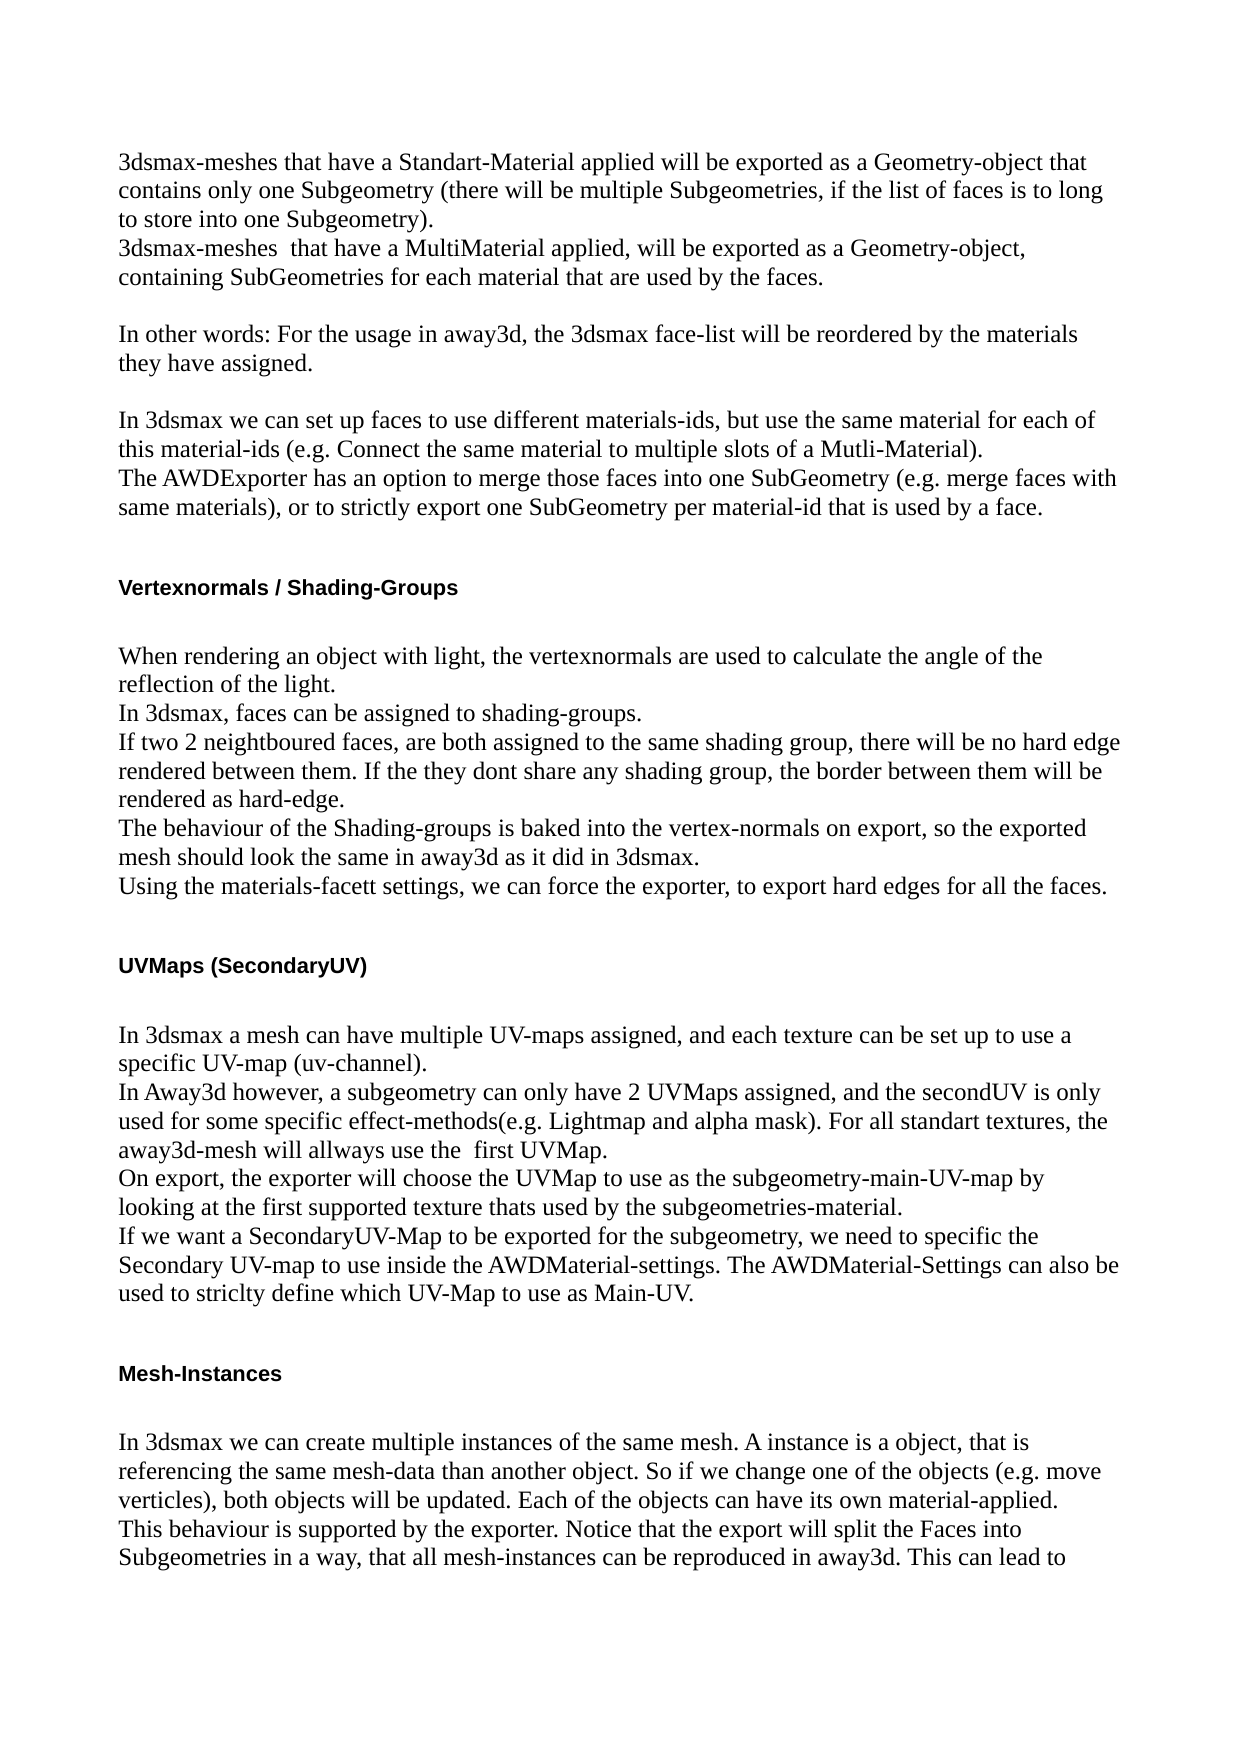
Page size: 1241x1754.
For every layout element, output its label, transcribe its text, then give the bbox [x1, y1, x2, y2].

subtitle Vertexnormals / Shading-Groups [118, 574, 1122, 599]
text On export, the exporter will choose the UVMap to use as the subgeometry-main-UV-map by looking at the first supported texture thats used by the subgeometries-material. [118, 1163, 1122, 1221]
text Using the materials-facett settings, we can force the exporter, to export hard edges for all the faces. [118, 871, 1122, 899]
text 3dsmax-meshes that have a MultiMaterial applied, will be exported as a Geometry-object, containing SubGeometries for each material that are used by the faces. [118, 233, 1122, 291]
text In 3dsmax, faces can be assigned to shading-groups. [118, 698, 1122, 727]
text The AWDExporter has an option to merge those faces into one SubGeometry (e.g. merge faces with same materials), or to strictly export one SubGeometry per material-id that is used by a face. [118, 463, 1122, 521]
subtitle Mesh-Instances [118, 1361, 1122, 1386]
text If we want a SecondaryUV-Map to be exported for the subgeometry, we need to specific the Secondary UV-map to use inside the AWDMaterial-settings. The AWDMaterial-Settings can also be used to striclty define which UV-Map to use as Main-UV. [118, 1221, 1122, 1307]
text When rendering an object with light, the vertexnormals are used to calculate the angle of the reflection of the light. [118, 641, 1122, 698]
text The behaviour of the Shading-groups is baked into the vertex-normals on export, so the exported mesh should look the same in away3d as it did in 3dsmax. [118, 813, 1122, 871]
text If two 2 neightboured faces, are both assigned to the same shading group, there will be no hard edge rendered between them. If the they dont share any shading group, the border between them will be rendered as hard-edge. [118, 727, 1122, 813]
text This behaviour is supported by the exporter. Notice that the export will split the Faces into Subgeometries in a way, that all mesh-instances can be reproduced in away3d. This can lead to [118, 1514, 1122, 1571]
text In 3dsmax we can create multiple instances of the same mesh. A instance is a object, that is referencing the same mesh-data than another object. So if we change one of the objects (e.g. move verticles), both objects will be updated. Each of the objects can have its own material-applied. [118, 1427, 1122, 1514]
text 3dsmax-meshes that have a Standart-Material applied will be exported as a Geometry-object that contains only one Subgeometry (there will be multiple Subgeometries, if the list of faces is to long to store into one Subgeometry). [118, 147, 1122, 233]
text In other words: For the usage in away3d, the 3dsmax face-list will be reordered by the materials they have assigned. [118, 319, 1122, 377]
text In 3dsmax a mesh can have multiple UV-maps assigned, and each texture can be set up to use a specific UV-map (uv-channel). [118, 1020, 1122, 1077]
subtitle UVMaps (SecondaryUV) [118, 953, 1122, 978]
text In Away3d however, a subgeometry can only have 2 UVMaps assigned, and the secondUV is only used for some specific effect-methods(e.g. Lightmap and alpha mask). For all standart textures, the away3d-mesh will allways use the first UVMap. [118, 1077, 1122, 1163]
text In 3dsmax we can set up faces to use different materials-ids, but use the same material for each of this material-ids (e.g. Connect the same material to multiple slots of a Mutli-Material). [118, 406, 1122, 463]
